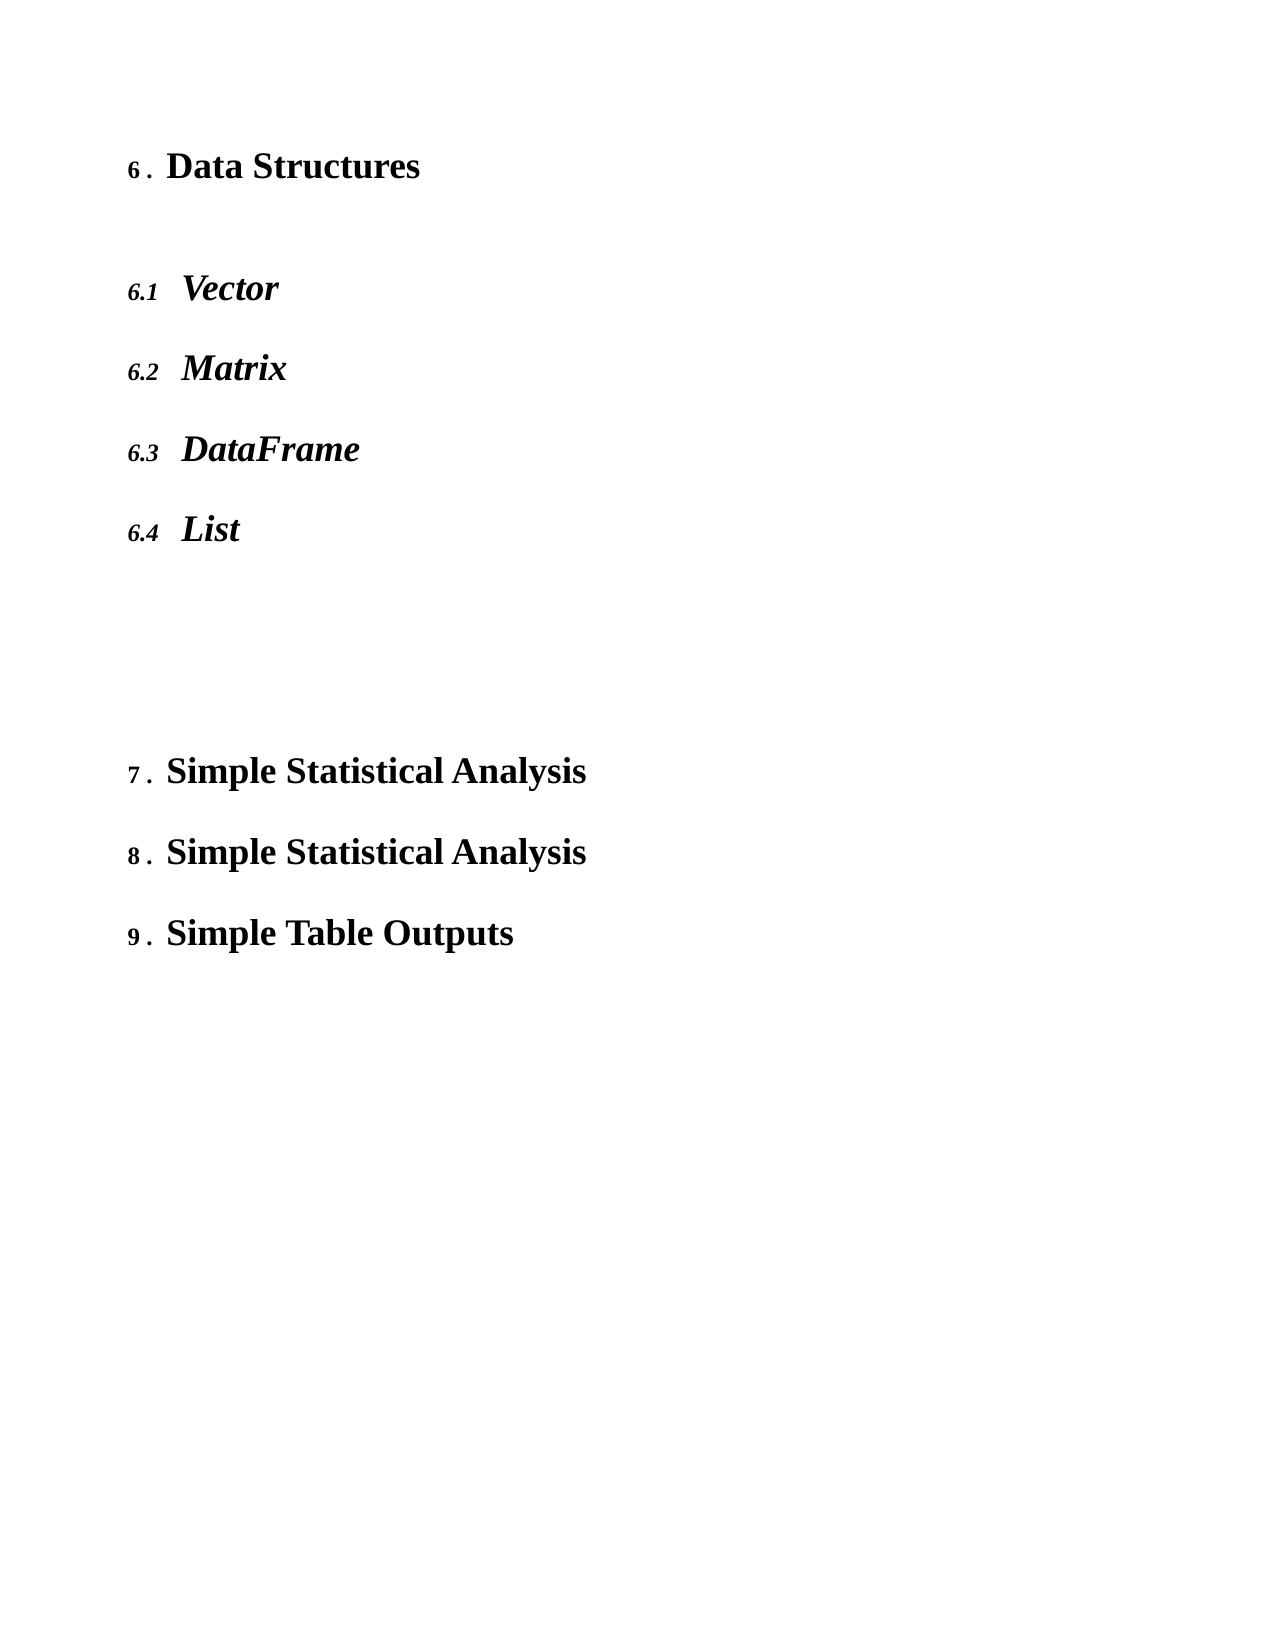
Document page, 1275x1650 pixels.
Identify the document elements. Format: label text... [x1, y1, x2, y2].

subtitle DataFrame [121, 426, 1158, 469]
subtitle Data Structures [121, 143, 1158, 186]
subtitle Vector [121, 265, 1158, 308]
subtitle Simple Statistical Analysis [121, 829, 1158, 872]
subtitle Simple Table Outputs [121, 910, 1158, 953]
subtitle List [121, 507, 1158, 550]
subtitle Simple Statistical Analysis [121, 749, 1158, 792]
subtitle Matrix [121, 346, 1158, 389]
